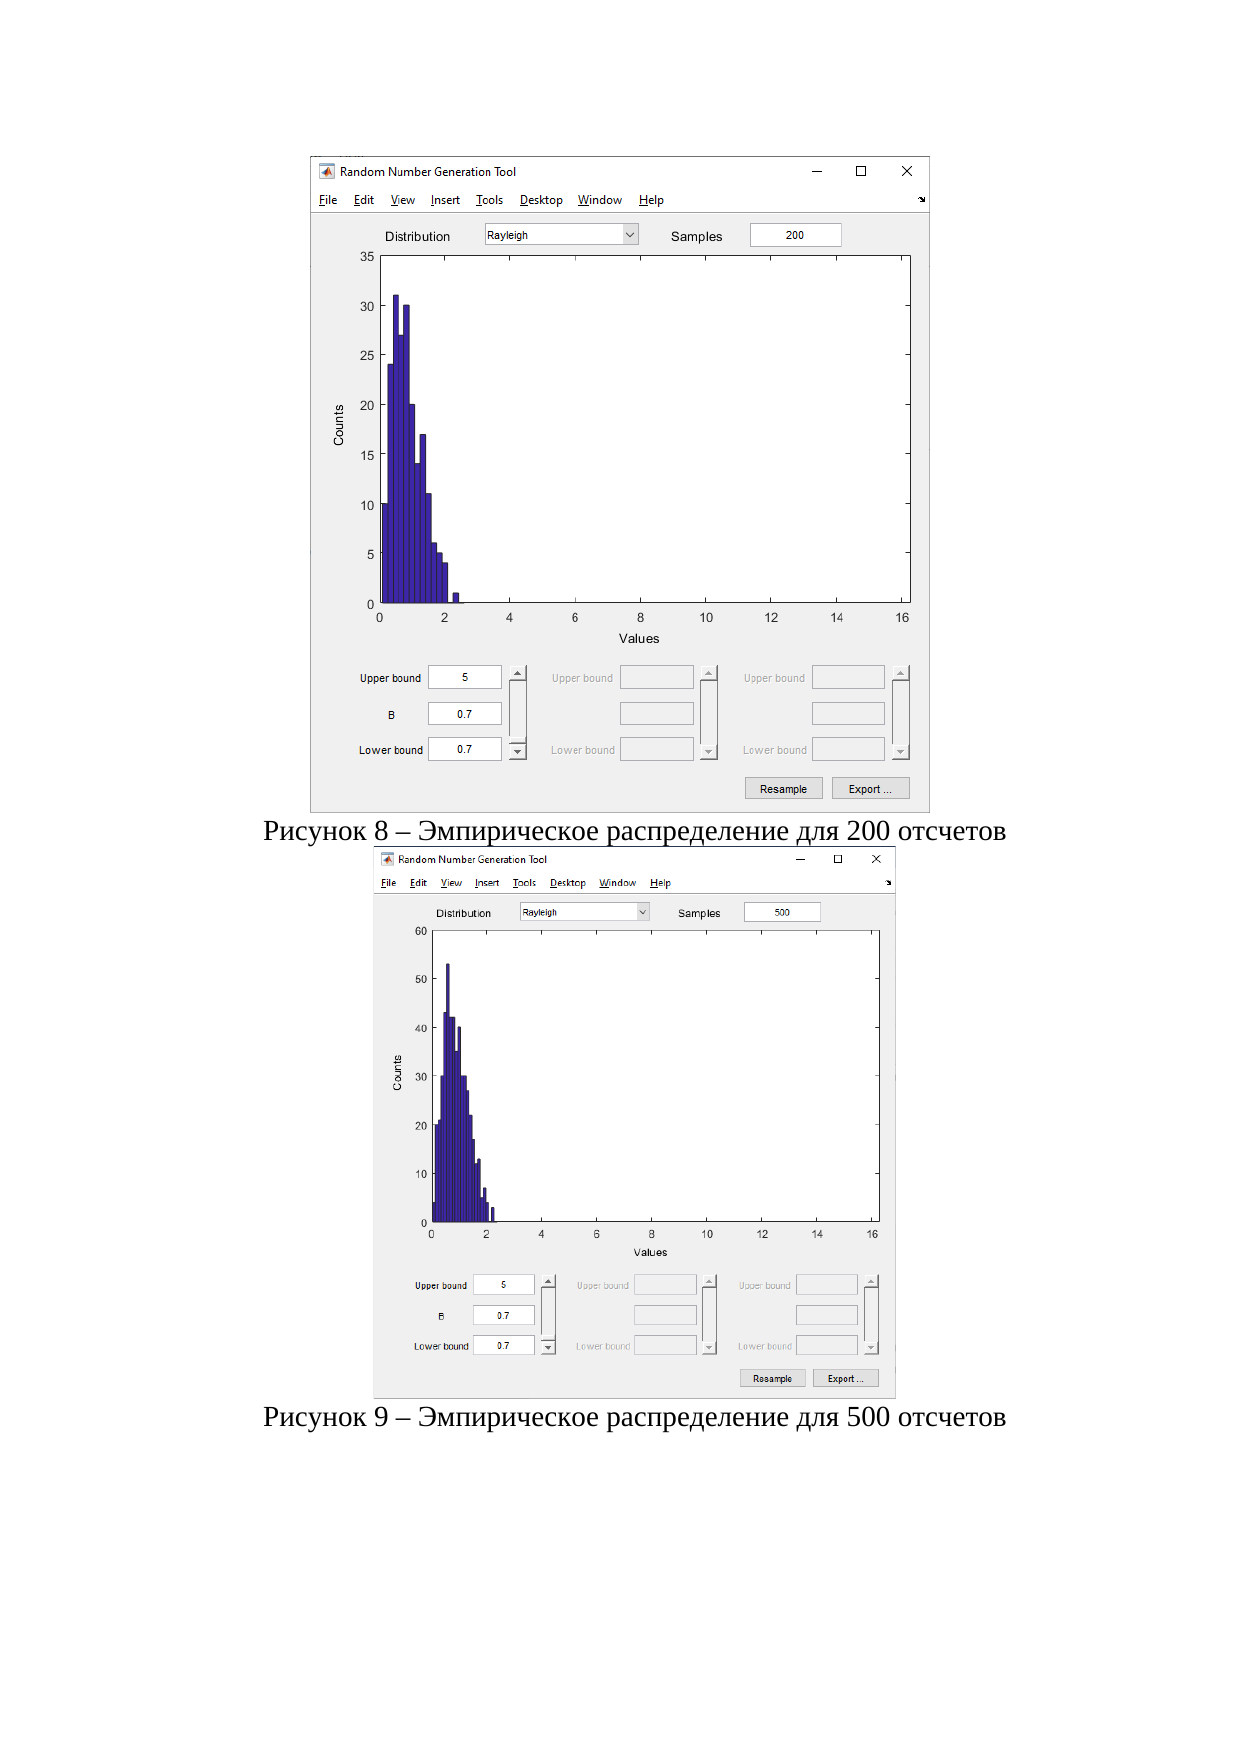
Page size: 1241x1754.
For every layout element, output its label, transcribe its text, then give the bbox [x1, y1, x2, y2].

picture [310, 156, 930, 813]
text Рисунок 9 – Эмпирическое распределение для 500 отсчетов [118, 846, 1152, 1432]
picture [373, 846, 896, 1399]
text Рисунок 8 – Эмпирическое распределение для 200 отсчетов [118, 152, 1152, 846]
